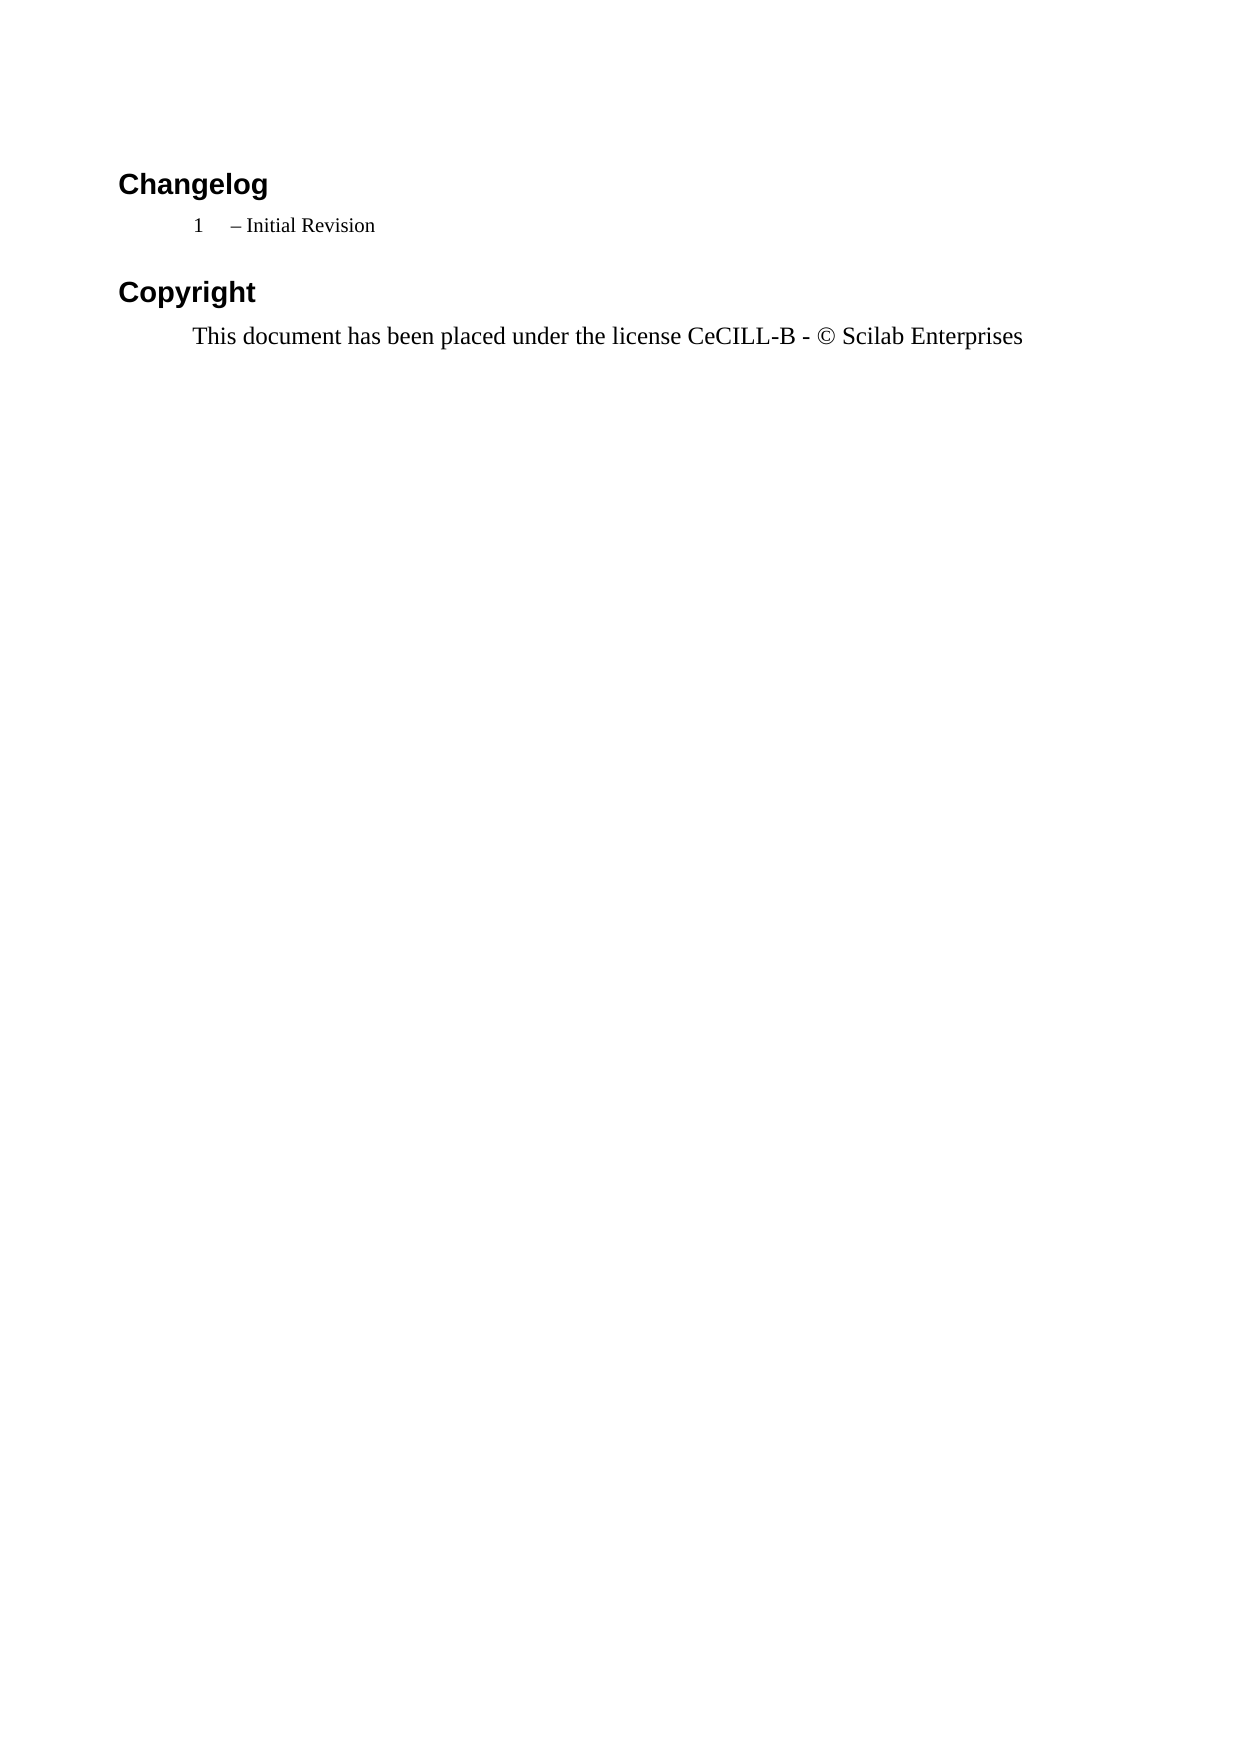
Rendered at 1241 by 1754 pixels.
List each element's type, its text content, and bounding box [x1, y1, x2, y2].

list – Initial Revision [193, 213, 1122, 237]
subtitle Copyright [118, 275, 1122, 308]
text This document has been placed under the license CeCILL-B - © Scilab Enterprises [118, 321, 1122, 349]
subtitle Changelog [118, 167, 1122, 201]
